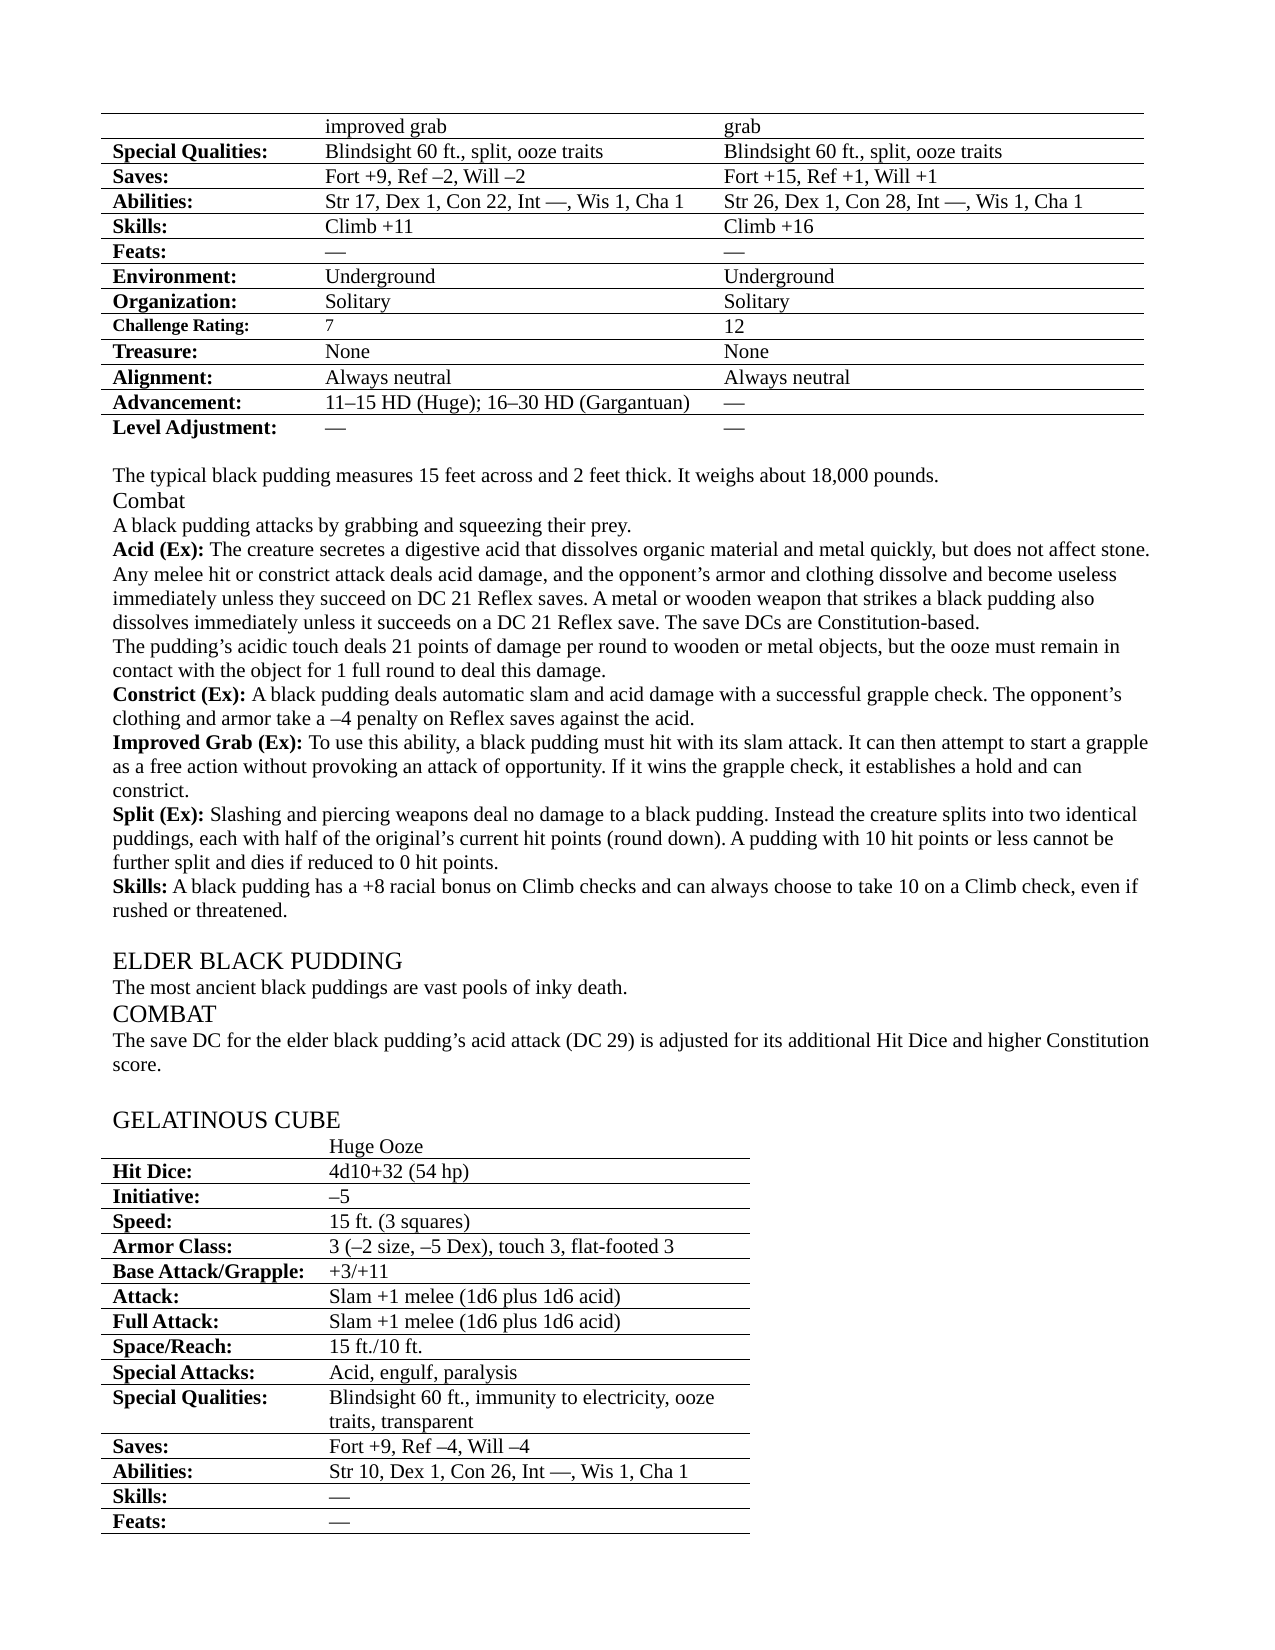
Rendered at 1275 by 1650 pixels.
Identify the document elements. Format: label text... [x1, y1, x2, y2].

text COMBAT [112, 999, 1162, 1028]
table_cell None [314, 340, 712, 363]
table_cell Solitary [314, 289, 712, 313]
table_cell Armor Class: [101, 1234, 318, 1258]
table_cell Fort +9, Ref –2, Will –2 [314, 164, 712, 188]
table_header Huge Ooze [318, 1134, 750, 1158]
text Acid (Ex): The creature secretes a digestive acid that dissolves organic material and metal quickly, but does not affect stone. Any melee hit or constrict attack deals acid damage, and the opponent’s armor and clothing dissolve and become useless immediately unless they succeed on DC 21 Reflex saves. A metal or wooden weapon that strikes a black pudding also dissolves immediately unless it succeeds on a DC 21 Reflex save. The save DCs are Constitution-based. [112, 537, 1162, 634]
table_cell Abilities: [101, 189, 313, 213]
table_header [101, 1134, 318, 1158]
table_cell — [713, 239, 1144, 263]
table_cell 7 [314, 314, 712, 338]
text The save DC for the elder black pudding’s acid attack (DC 29) is adjusted for its additional Hit Dice and higher Constitution score. [112, 1028, 1162, 1076]
table_cell Fort +15, Ref +1, Will +1 [713, 164, 1144, 188]
table_cell — [314, 239, 712, 263]
table_cell Saves: [101, 1434, 318, 1458]
table_cell 12 [713, 314, 1144, 338]
table_cell 11–15 HD (Huge); 16–30 HD (Gargantuan) [314, 390, 712, 414]
table_cell Treasure: [101, 340, 313, 363]
table_cell Climb +11 [314, 214, 712, 238]
table_cell Special Attacks: [101, 1360, 318, 1384]
table_cell Skills: [101, 1484, 318, 1508]
table_cell 15 ft. (3 squares) [318, 1209, 750, 1233]
text Combat [112, 487, 1162, 513]
table_cell Underground [314, 264, 712, 288]
table_cell Advancement: [101, 390, 313, 414]
table_cell Saves: [101, 164, 313, 188]
table_cell 15 ft./10 ft. [318, 1335, 750, 1358]
table_cell — [713, 390, 1144, 414]
table_cell Abilities: [101, 1459, 318, 1483]
text Skills: A black pudding has a +8 racial bonus on Climb checks and can always choose to take 10 on a Climb check, even if rushed or threatened. [112, 874, 1162, 922]
table_cell Underground [713, 264, 1144, 288]
table_cell — [713, 415, 1144, 439]
table_cell Always neutral [314, 365, 712, 389]
table_cell Special Qualities: [101, 139, 313, 163]
table_cell None [713, 340, 1144, 363]
text The typical black pudding measures 15 feet across and 2 feet thick. It weighs about 18,000 pounds. [112, 463, 1162, 487]
table_cell Climb +16 [713, 214, 1144, 238]
table_cell 4d10+32 (54 hp) [318, 1159, 750, 1183]
table_cell –5 [318, 1184, 750, 1208]
table_cell Space/Reach: [101, 1335, 318, 1358]
text Improved Grab (Ex): To use this ability, a black pudding must hit with its slam attack. It can then attempt to start a grapple as a free action without provoking an attack of opportunity. If it wins the grapple check, it establishes a hold and can constrict. [112, 730, 1162, 802]
table_cell — [318, 1484, 750, 1508]
table_cell improved grab [314, 114, 712, 138]
table_cell Str 10, Dex 1, Con 26, Int —, Wis 1, Cha 1 [318, 1459, 750, 1483]
table_cell Challenge Rating: [101, 314, 313, 338]
table_cell Slam +1 melee (1d6 plus 1d6 acid) [318, 1309, 750, 1333]
table_cell Fort +9, Ref –4, Will –4 [318, 1434, 750, 1458]
table_cell Blindsight 60 ft., split, ooze traits [314, 139, 712, 163]
text Constrict (Ex): A black pudding deals automatic slam and acid damage with a successful grapple check. The opponent’s clothing and armor take a –4 penalty on Reflex saves against the acid. [112, 682, 1162, 730]
table_cell Hit Dice: [101, 1159, 318, 1183]
table_cell [101, 114, 313, 138]
text The most ancient black puddings are vast pools of inky death. [112, 975, 1162, 999]
table_cell Blindsight 60 ft., split, ooze traits [713, 139, 1144, 163]
table_cell Solitary [713, 289, 1144, 313]
table_cell Special Qualities: [101, 1385, 318, 1433]
table_cell — [318, 1509, 750, 1533]
table_cell Base Attack/Grapple: [101, 1259, 318, 1283]
text ELDER BLACK PUDDING [112, 946, 1162, 975]
text The pudding’s acidic touch deals 21 points of damage per round to wooden or metal objects, but the ooze must remain in contact with the object for 1 full round to deal this damage. [112, 634, 1162, 682]
table_cell Level Adjustment: [101, 415, 313, 439]
table_cell Str 17, Dex 1, Con 22, Int —, Wis 1, Cha 1 [314, 189, 712, 213]
table_cell Alignment: [101, 365, 313, 389]
text A black pudding attacks by grabbing and squeezing their prey. [112, 513, 1162, 537]
table_cell Environment: [101, 264, 313, 288]
table_cell Always neutral [713, 365, 1144, 389]
table_cell Str 26, Dex 1, Con 28, Int —, Wis 1, Cha 1 [713, 189, 1144, 213]
table_cell Feats: [101, 1509, 318, 1533]
table_cell Feats: [101, 239, 313, 263]
table_cell Full Attack: [101, 1309, 318, 1333]
table_cell Blindsight 60 ft., immunity to electricity, ooze traits, transparent [318, 1385, 750, 1433]
table_cell — [314, 415, 712, 439]
table_cell Slam +1 melee (1d6 plus 1d6 acid) [318, 1284, 750, 1308]
table_cell +3/+11 [318, 1259, 750, 1283]
table_cell Initiative: [101, 1184, 318, 1208]
table_cell grab [713, 114, 1144, 138]
table_cell Speed: [101, 1209, 318, 1233]
text Split (Ex): Slashing and piercing weapons deal no damage to a black pudding. Instead the creature splits into two identical puddings, each with half of the original’s current hit points (round down). A pudding with 10 hit points or less cannot be further split and dies if reduced to 0 hit points. [112, 802, 1162, 874]
table_cell Acid, engulf, paralysis [318, 1360, 750, 1384]
table_cell 3 (–2 size, –5 Dex), touch 3, flat-footed 3 [318, 1234, 750, 1258]
table_cell Skills: [101, 214, 313, 238]
text GELATINOUS CUBE [112, 1105, 1162, 1134]
table_cell Attack: [101, 1284, 318, 1308]
table_cell Organization: [101, 289, 313, 313]
